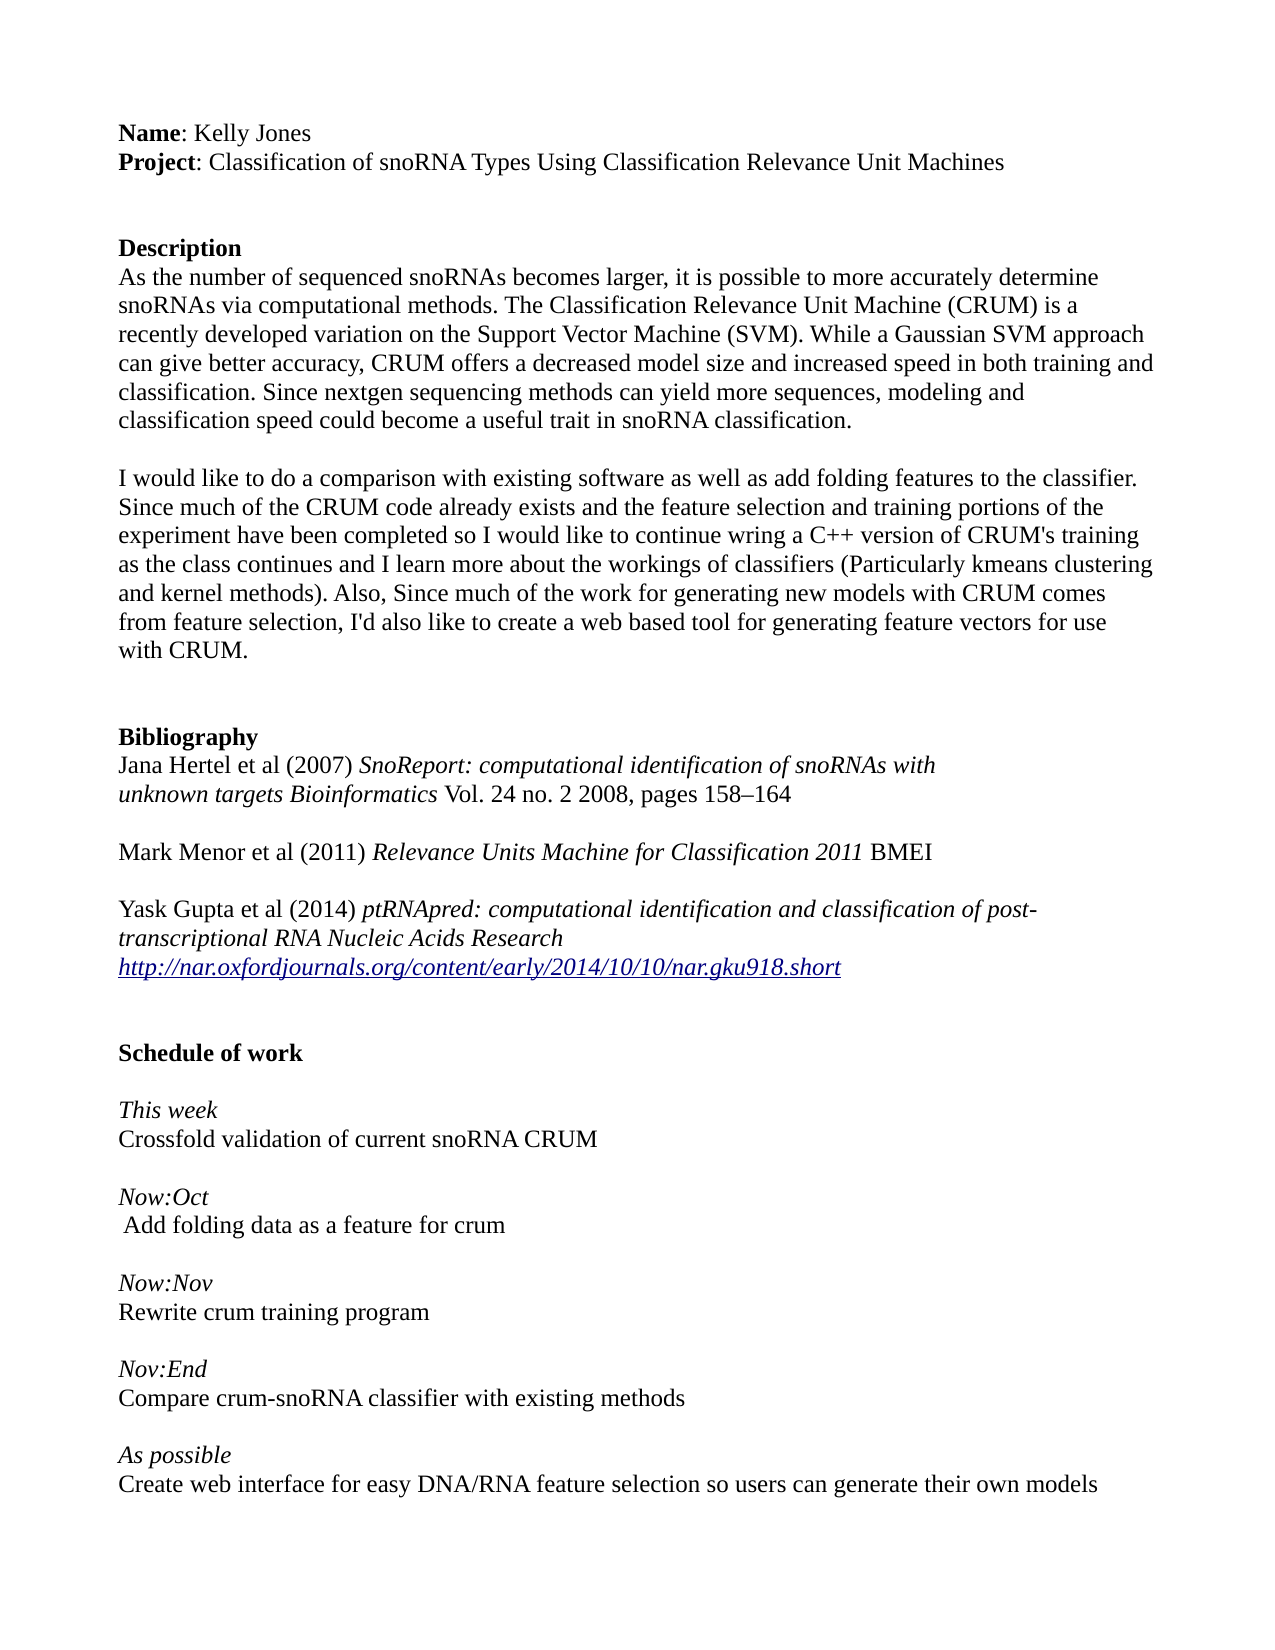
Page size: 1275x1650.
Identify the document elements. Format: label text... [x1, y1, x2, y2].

text Create web interface for easy DNA/RNA feature selection so users can generate their own models [118, 1469, 1157, 1498]
text As the number of sequenced snoRNAs becomes larger, it is possible to more accurately determine snoRNAs via computational methods. The Classification Relevance Unit Machine (CRUM) is a recently developed variation on the Support Vector Machine (SVM). While a Gaussian SVM approach can give better accuracy, CRUM offers a decreased model size and increased speed in both training and classification. Since nextgen sequencing methods can yield more sequences, modeling and classification speed could become a useful trait in snoRNA classification. [118, 262, 1157, 434]
text Description [118, 233, 1157, 262]
text Compare crum-snoRNA classifier with existing methods [118, 1383, 1157, 1412]
text Add folding data as a feature for crum [118, 1211, 1157, 1239]
text Jana Hertel et al (2007) SnoReport: computational identification of snoRNAs with [118, 751, 1157, 779]
text Rewrite crum training program [118, 1297, 1157, 1326]
text Now:Nov [118, 1268, 1157, 1297]
text Crossfold validation of current snoRNA CRUM [118, 1124, 1157, 1153]
text Schedule of work [118, 1038, 1157, 1067]
text This week [118, 1096, 1157, 1124]
text Name: Kelly Jones [118, 118, 1157, 147]
text Bibliography [118, 722, 1157, 751]
text unknown targets Bioinformatics Vol. 24 no. 2 2008, pages 158–164 [118, 779, 1157, 808]
text Yask Gupta et al (2014) ptRNApred: computational identification and classification of post-transcriptional RNA Nucleic Acids Research http://nar.oxfordjournals.org/content/early/2014/10/10/nar.gku918.short [118, 894, 1157, 981]
text As possible [118, 1441, 1157, 1469]
text Mark Menor et al (2011) Relevance Units Machine for Classification 2011 BMEI [118, 837, 1157, 866]
text I would like to do a comparison with existing software as well as add folding features to the classifier. Since much of the CRUM code already exists and the feature selection and training portions of the experiment have been completed so I would like to continue wring a C++ version of CRUM's training as the class continues and I learn more about the workings of classifiers (Particularly kmeans clustering and kernel methods). Also, Since much of the work for generating new models with CRUM comes from feature selection, I'd also like to create a web based tool for generating feature vectors for use with CRUM. [118, 463, 1157, 664]
text Nov:End [118, 1354, 1157, 1383]
text Project: Classification of snoRNA Types Using Classification Relevance Unit Machines [118, 147, 1157, 176]
text Now:Oct [118, 1182, 1157, 1211]
